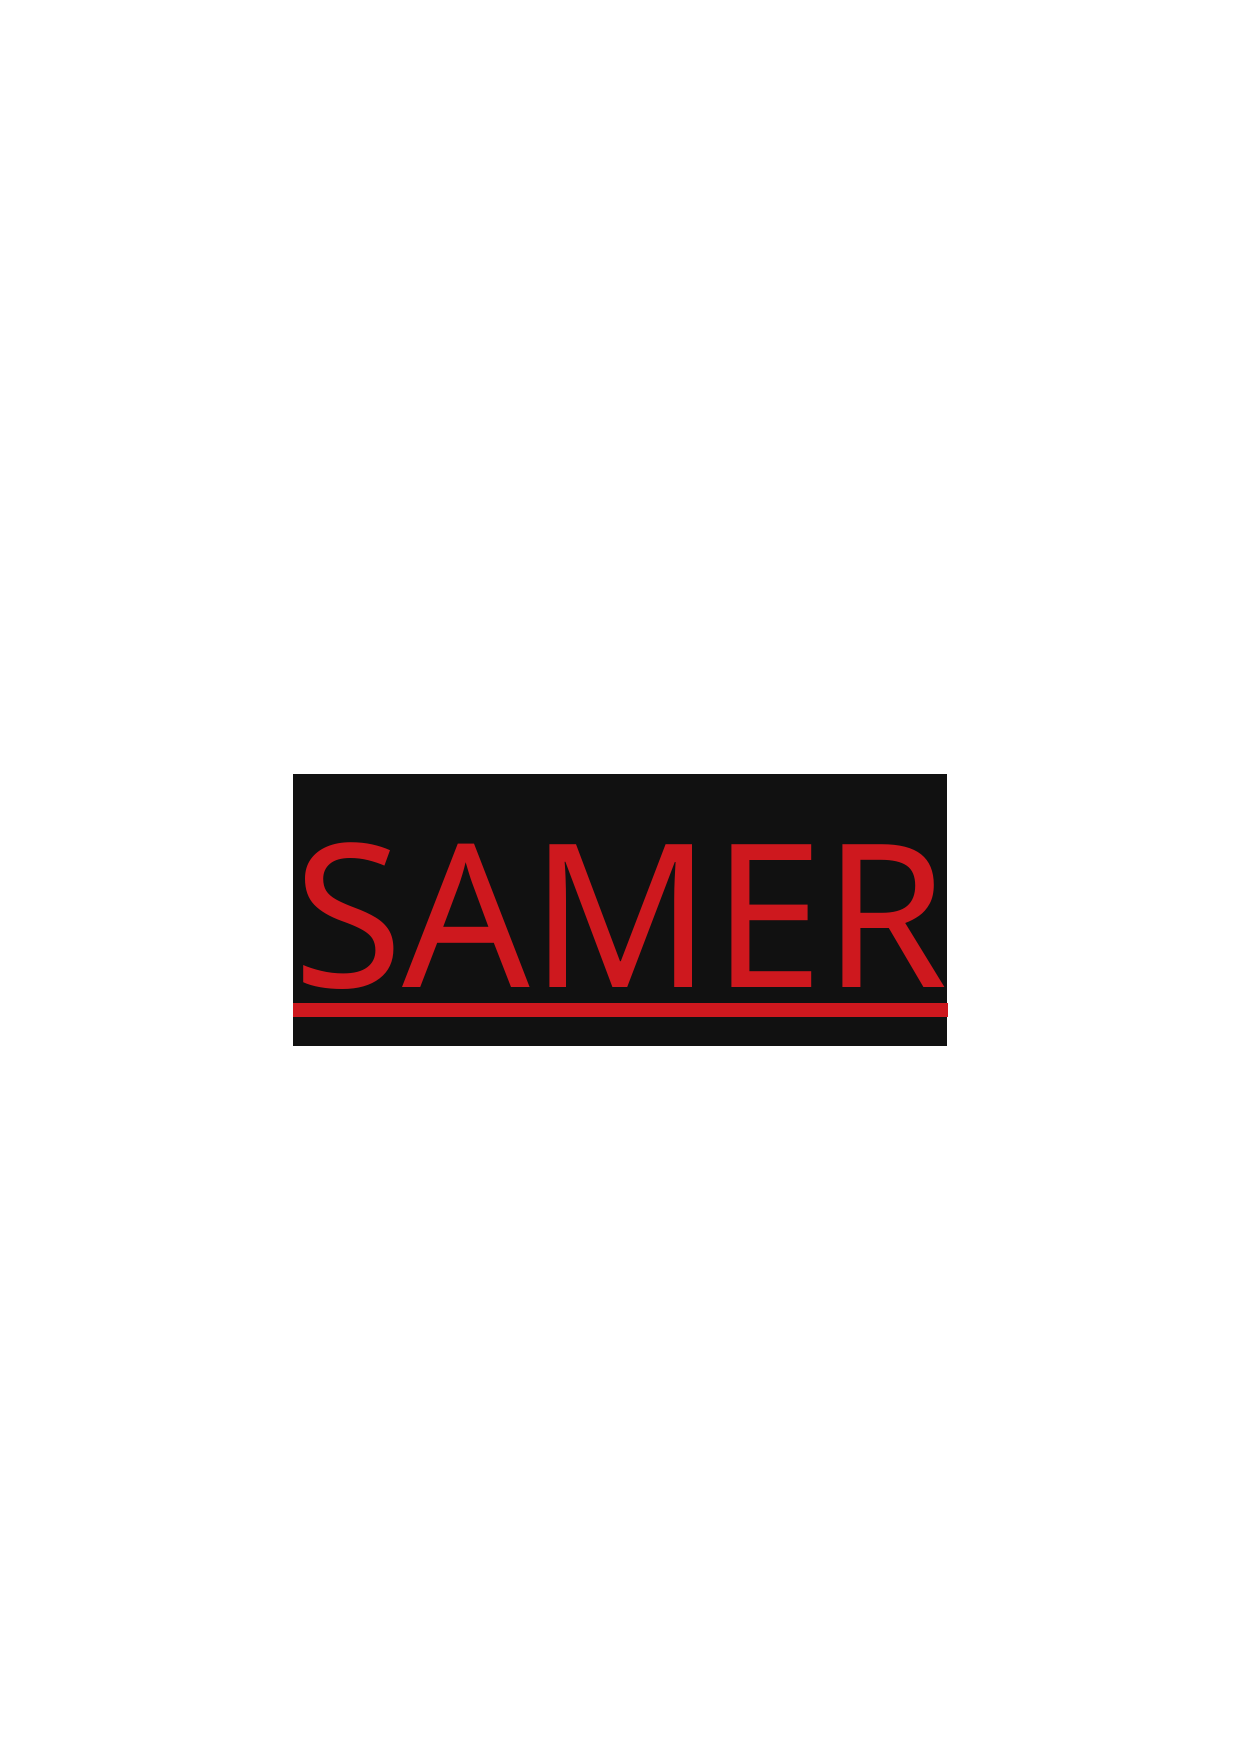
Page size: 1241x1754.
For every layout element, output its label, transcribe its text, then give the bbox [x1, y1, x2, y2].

text SAMER [118, 774, 1122, 1046]
